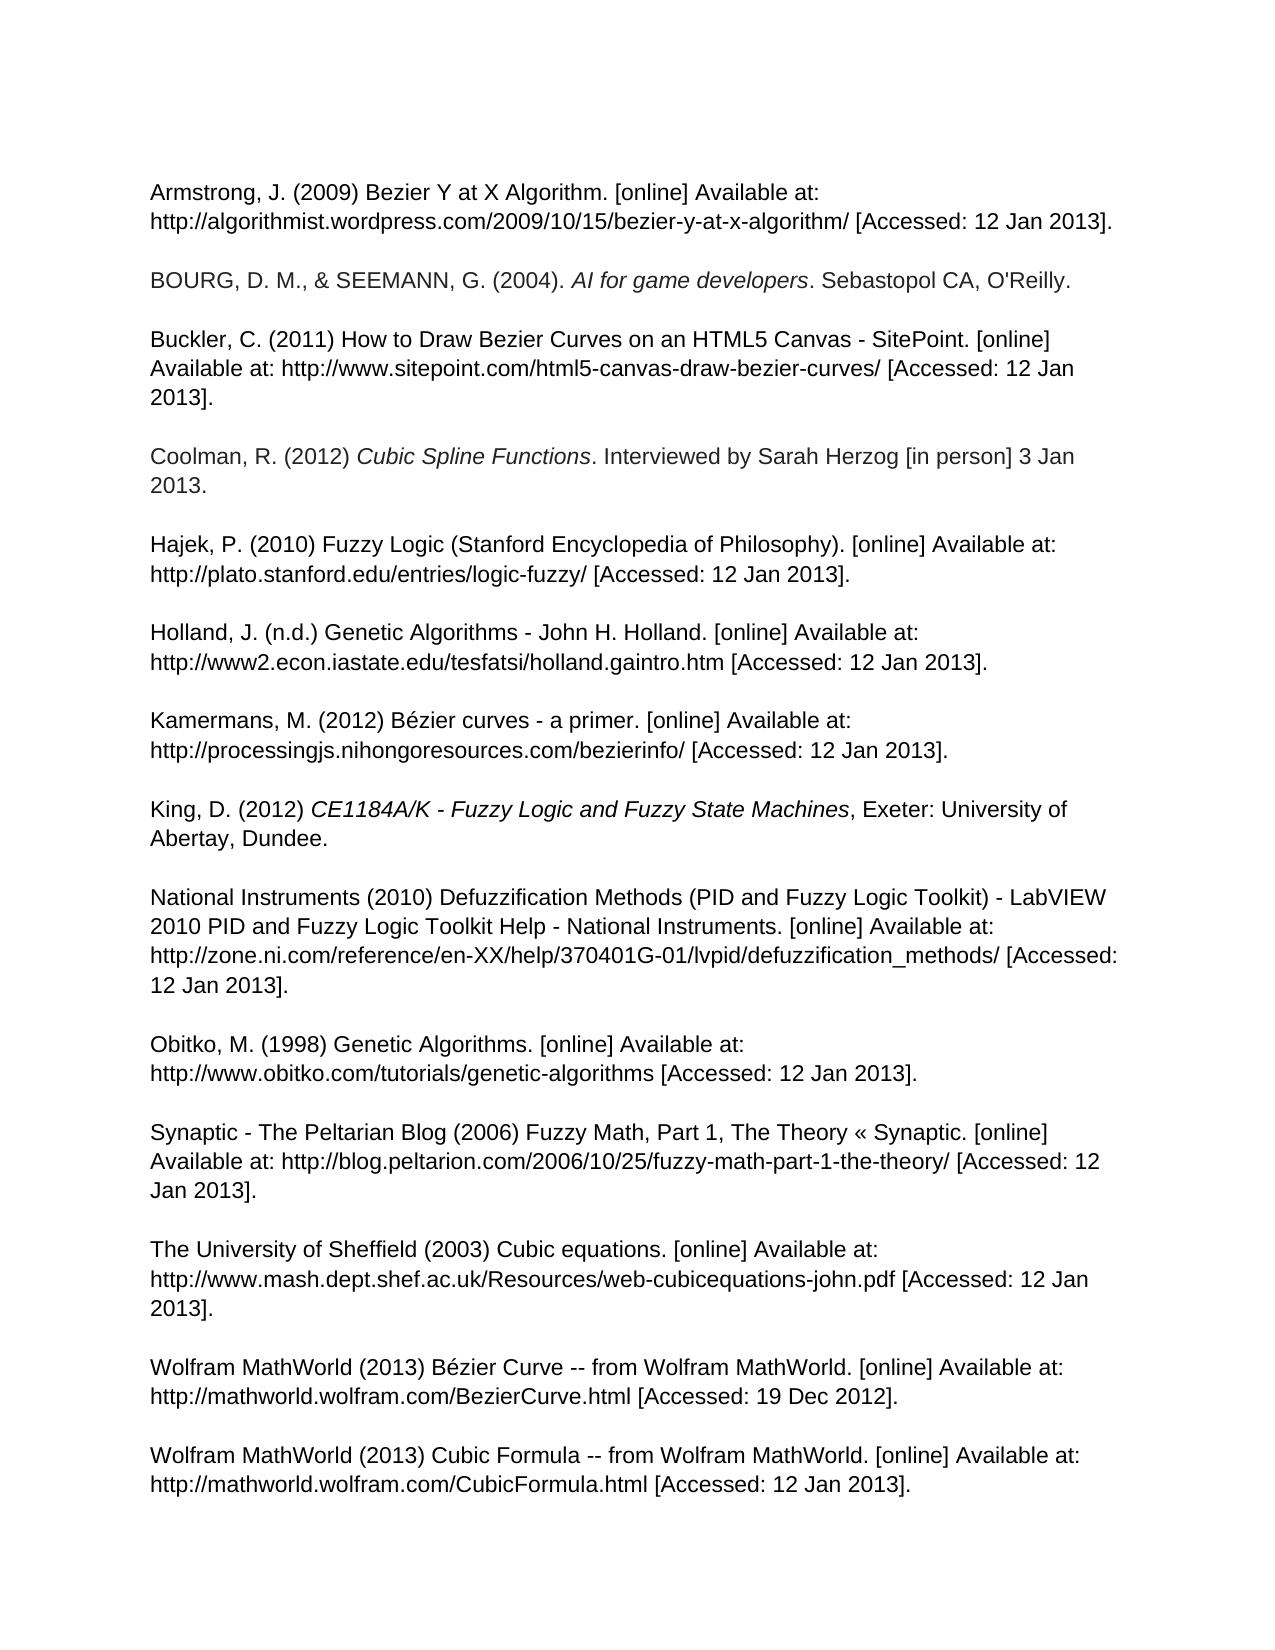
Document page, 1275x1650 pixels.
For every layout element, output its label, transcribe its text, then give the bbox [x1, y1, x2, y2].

text National Instruments (2010) Defuzzification Methods (PID and Fuzzy Logic Toolkit) - LabVIEW 2010 PID and Fuzzy Logic Toolkit Help - National Instruments. [online] Available at: http://zone.ni.com/reference/en-XX/help/370401G-01/lvpid/defuzzification_methods/ [Accessed: 12 Jan 2013]. [150, 884, 1125, 998]
text Holland, J. (n.d.) Genetic Algorithms - John H. Holland. [online] Available at: http://www2.econ.iastate.edu/tesfatsi/holland.gaintro.htm [Accessed: 12 Jan 2013]. [150, 620, 1125, 675]
text Synaptic - The Peltarian Blog (2006) Fuzzy Math, Part 1, The Theory « Synaptic. [online] Available at: http://blog.peltarion.com/2006/10/25/fuzzy-math-part-1-the-theory/ [Accessed: 12 Jan 2013]. [150, 1119, 1125, 1204]
text Armstrong, J. (2009) Bezier Y at X Algorithm. [online] Available at: http://algorithmist.wordpress.com/2009/10/15/bezier-y-at-x-algorithm/ [Accessed: 12 Jan 2013]. [150, 179, 1125, 234]
text King, D. (2012) CE1184A/K - Fuzzy Logic and Fuzzy State Machines, Exeter: University of Abertay, Dundee. [150, 796, 1125, 851]
text The University of Sheffield (2003) Cubic equations. [online] Available at: http://www.mash.dept.shef.ac.uk/Resources/web-cubicequations-john.pdf [Accessed: 12 Jan 2013]. [150, 1237, 1125, 1321]
text Hajek, P. (2010) Fuzzy Logic (Stanford Encyclopedia of Philosophy). [online] Available at: http://plato.stanford.edu/entries/logic-fuzzy/ [Accessed: 12 Jan 2013]. [150, 532, 1125, 587]
text Obitko, M. (1998) Genetic Algorithms. [online] Available at: http://www.obitko.com/tutorials/genetic-algorithms [Accessed: 12 Jan 2013]. [150, 1031, 1125, 1086]
text Coolman, R. (2012) Cubic Spline Functions. Interviewed by Sarah Herzog [in person] 3 Jan 2013. [150, 444, 1125, 499]
text BOURG, D. M., & SEEMANN, G. (2004). AI for game developers. Sebastopol CA, O'Reilly. [150, 267, 1125, 293]
text Wolfram MathWorld (2013) Bézier Curve -- from Wolfram MathWorld. [online] Available at: http://mathworld.wolfram.com/BezierCurve.html [Accessed: 19 Dec 2012]. [150, 1354, 1125, 1409]
text Kamermans, M. (2012) Bézier curves - a primer. [online] Available at: http://processingjs.nihongoresources.com/bezierinfo/ [Accessed: 12 Jan 2013]. [150, 708, 1125, 763]
text Wolfram MathWorld (2013) Cubic Formula -- from Wolfram MathWorld. [online] Available at: http://mathworld.wolfram.com/CubicFormula.html [Accessed: 12 Jan 2013]. [150, 1442, 1125, 1497]
text Buckler, C. (2011) How to Draw Bezier Curves on an HTML5 Canvas - SitePoint. [online] Available at: http://www.sitepoint.com/html5-canvas-draw-bezier-curves/ [Accessed: 12 Jan 2013]. [150, 326, 1125, 411]
